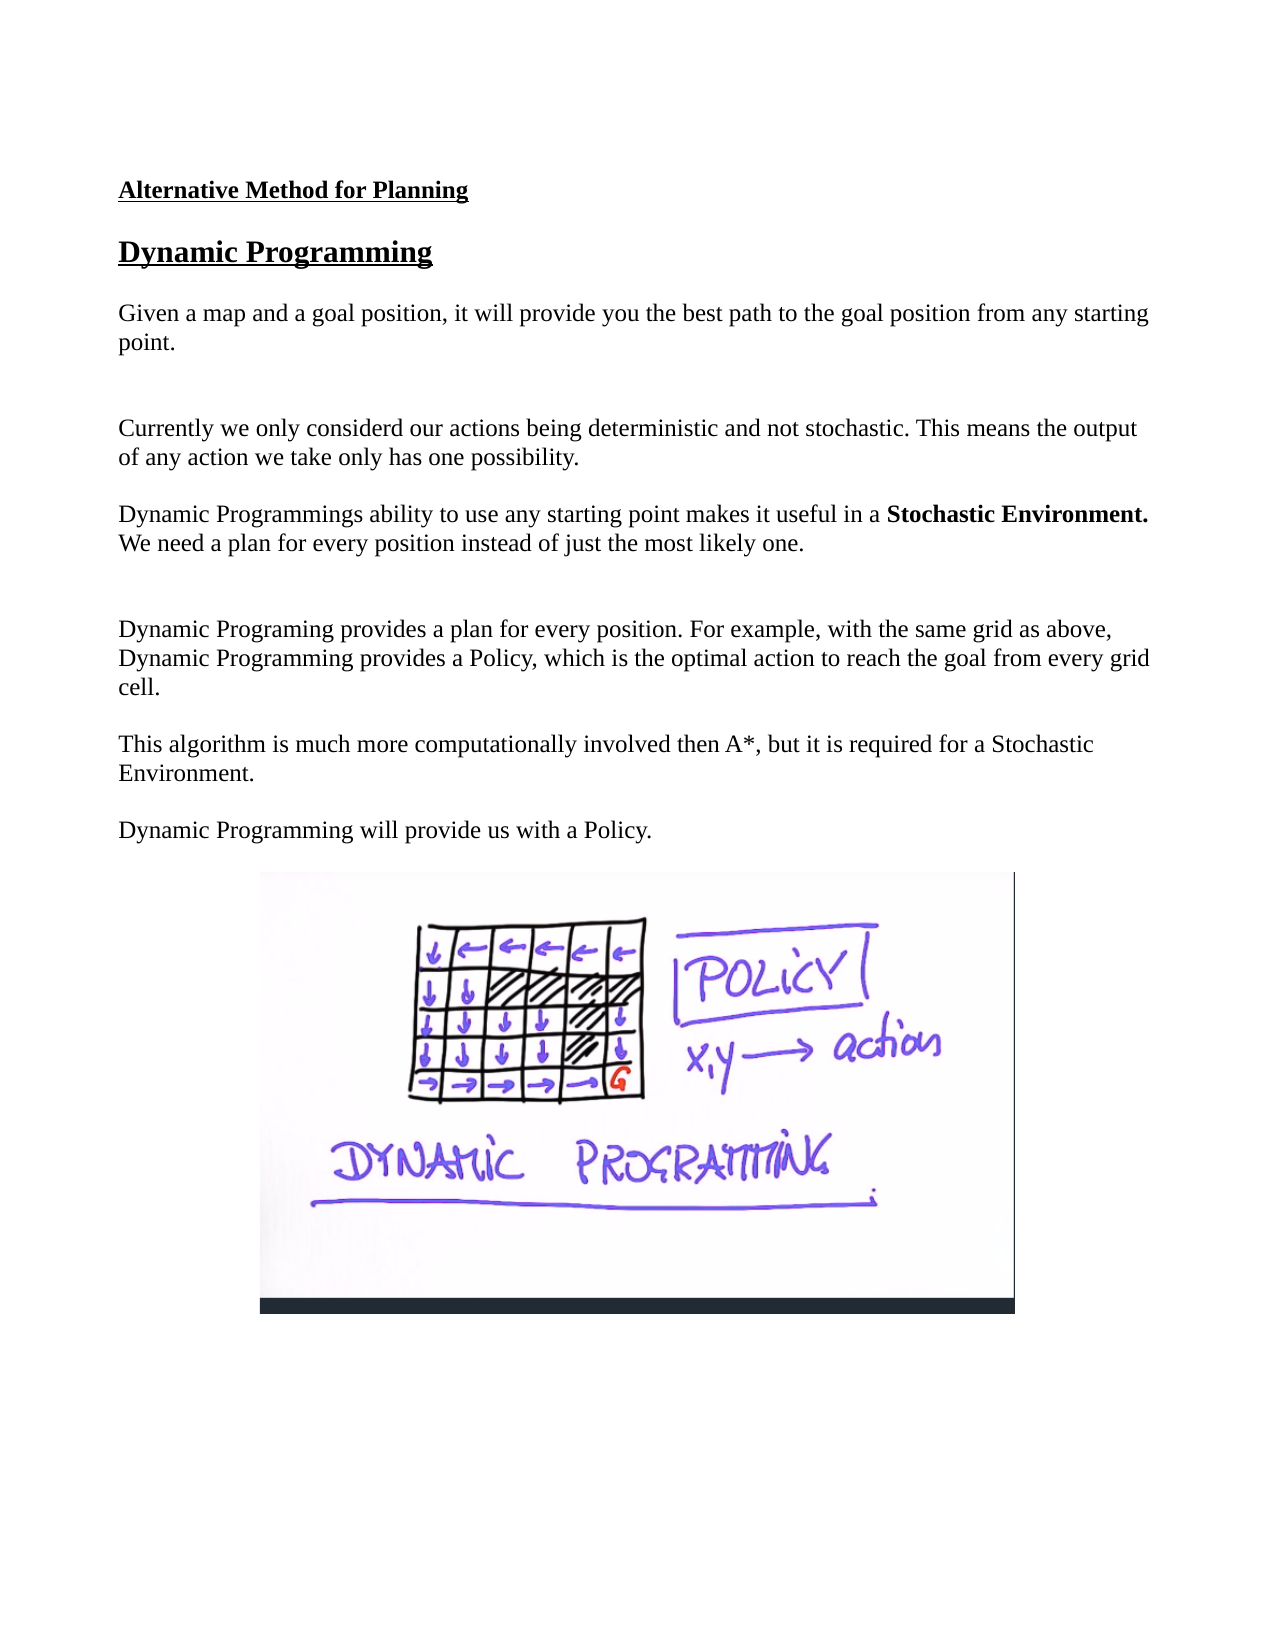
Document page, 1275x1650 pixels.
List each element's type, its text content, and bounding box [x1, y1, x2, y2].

text Alternative Method for Planning [118, 176, 1157, 204]
text Given a map and a goal position, it will provide you the best path to the goal position from any starting point. [118, 298, 1157, 355]
text Dynamic Programming [118, 233, 1157, 269]
picture [259, 872, 1015, 1314]
text This algorithm is much more computationally involved then A*, but it is required for a Stochastic Environment. [118, 729, 1157, 815]
text Currently we only considerd our actions being deterministic and not stochastic. This means the output of any action we take only has one possibility. [118, 413, 1157, 470]
text Dynamic Programing provides a plan for every position. For example, with the same grid as above, Dynamic Programming provides a Policy, which is the optimal action to reach the goal from every grid cell. [118, 614, 1157, 700]
text Dynamic Programmings ability to use any starting point makes it useful in a Stochastic Environment. We need a plan for every position instead of just the most likely one. [118, 499, 1157, 557]
text Dynamic Programming will provide us with a Policy. [118, 815, 1157, 844]
